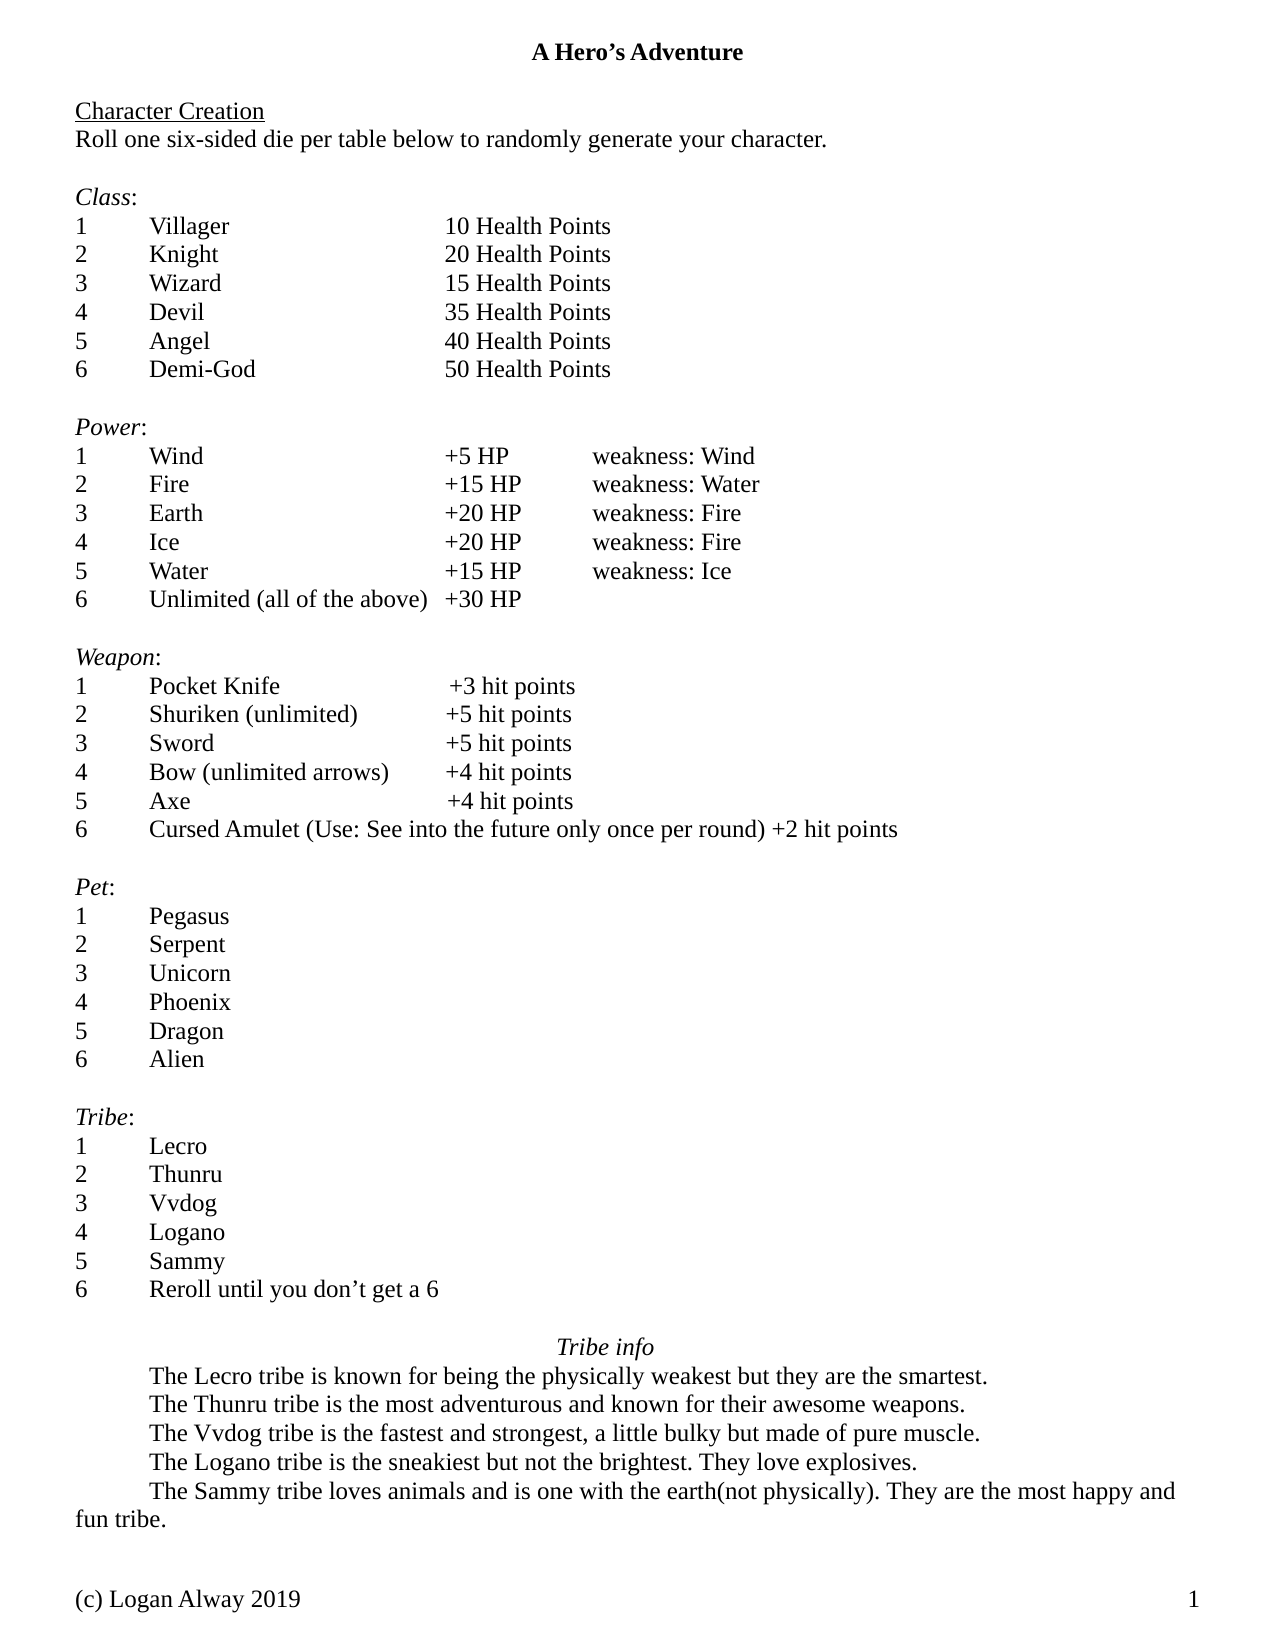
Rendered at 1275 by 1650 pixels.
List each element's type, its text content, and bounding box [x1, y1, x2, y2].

text 2 Fire +15 HP weakness: Water [75, 469, 1200, 498]
text 6 Unlimited (all of the above) +30 HP [75, 584, 1200, 613]
text 6 Alien [75, 1044, 1200, 1073]
text The Sammy tribe loves animals and is one with the earth(not physically). They are the most happy and fun tribe. [75, 1476, 1200, 1533]
text 3 Sword +5 hit points [75, 728, 1200, 757]
text 5 Angel 40 Health Points [75, 326, 1200, 354]
text 4 Phoenix [75, 987, 1200, 1016]
text The Lecro tribe is known for being the physically weakest but they are the smartest. [75, 1361, 1200, 1389]
text 6 Reroll until you don’t get a 6 [75, 1274, 1200, 1303]
text 3 Earth +20 HP weakness: Fire [75, 498, 1200, 527]
text 1 Pocket Knife +3 hit points [75, 671, 1200, 699]
text 3 Wizard 15 Health Points [75, 268, 1200, 297]
text The Logano tribe is the sneakiest but not the brightest. They love explosives. [75, 1447, 1200, 1476]
text 1 Pegasus [75, 901, 1200, 929]
text 4 Devil 35 Health Points [75, 297, 1200, 326]
text 6 Cursed Amulet (Use: See into the future only once per round) +2 hit points [75, 814, 1200, 843]
text Class: [75, 182, 1200, 211]
text 3 Unicorn [75, 958, 1200, 987]
text 2 Thunru [75, 1159, 1200, 1188]
text 2 Serpent [75, 929, 1200, 958]
text 5 Dragon [75, 1016, 1200, 1044]
text 1 Wind +5 HP weakness: Wind [75, 441, 1200, 469]
text Tribe: [75, 1102, 1200, 1131]
text 4 Ice +20 HP weakness: Fire [75, 527, 1200, 556]
text 5 Sammy [75, 1246, 1200, 1274]
text Power: [75, 412, 1200, 441]
text 4 Bow (unlimited arrows) +4 hit points [75, 757, 1200, 786]
text The Vvdog tribe is the fastest and strongest, a little bulky but made of pure muscle. [75, 1418, 1200, 1447]
text 5 Axe +4 hit points [75, 786, 1200, 814]
text 5 Water +15 HP weakness: Ice [75, 556, 1200, 584]
text 3 Vvdog [75, 1188, 1200, 1217]
text The Thunru tribe is the most adventurous and known for their awesome weapons. [75, 1389, 1200, 1418]
text Pet: [75, 872, 1200, 901]
text Roll one six-sided die per table below to randomly generate your character. [75, 124, 1200, 153]
text Weapon: [75, 642, 1200, 671]
text 1 Villager 10 Health Points [75, 211, 1200, 239]
text 6 Demi-God 50 Health Points [75, 354, 1200, 383]
text 4 Logano [75, 1217, 1200, 1246]
text Tribe info [75, 1332, 1200, 1361]
text 1 Lecro [75, 1131, 1200, 1159]
text 2 Shuriken (unlimited) +5 hit points [75, 699, 1200, 728]
text 2 Knight 20 Health Points [75, 239, 1200, 268]
text Character Creation [75, 96, 1200, 124]
